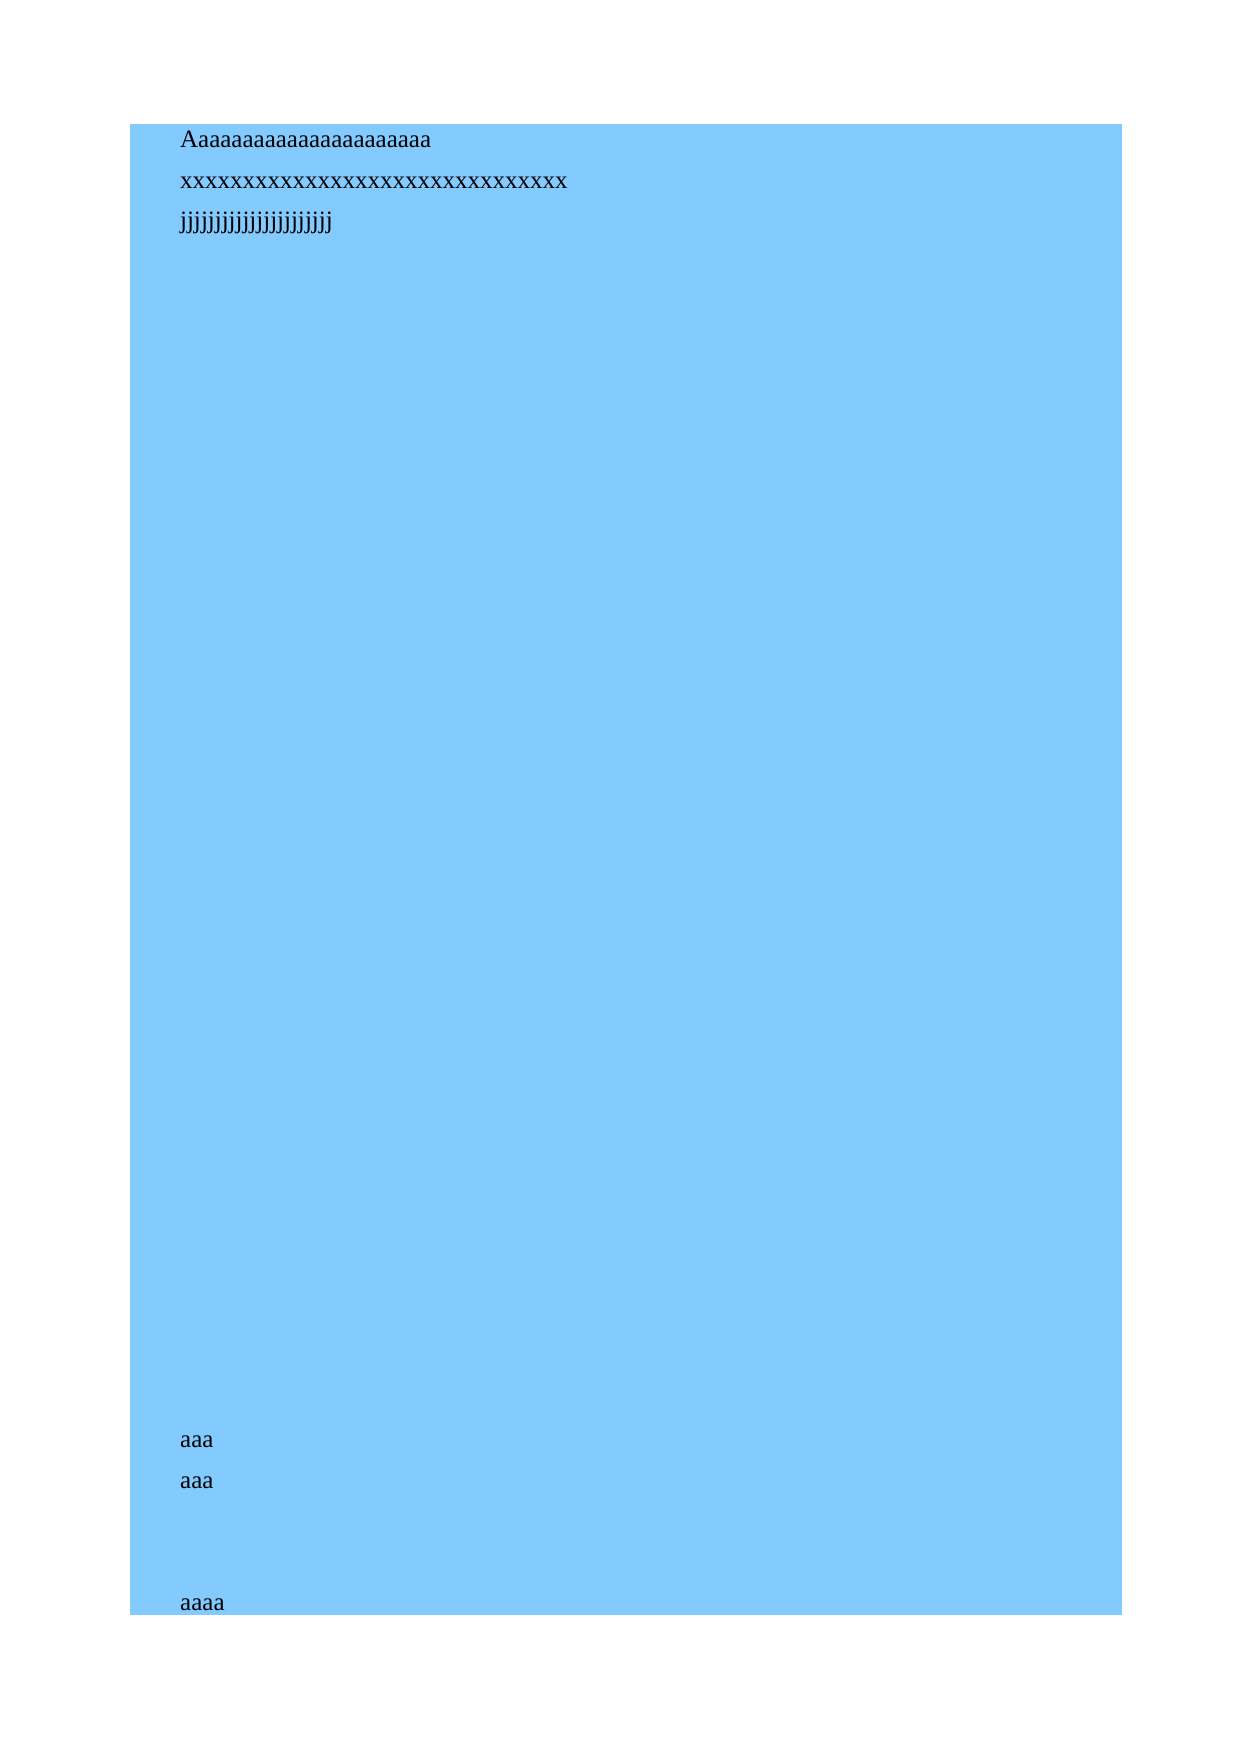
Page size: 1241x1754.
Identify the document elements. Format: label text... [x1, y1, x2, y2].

text xxxxxxxxxxxxxxxxxxxxxxxxxxxxxxx [130, 165, 1122, 193]
text aaaa [130, 1587, 1122, 1615]
text jjjjjjjjjjjjjjjjjjjjjj [130, 205, 1122, 234]
text aaa [130, 1465, 1122, 1493]
text aaa [130, 1424, 1122, 1453]
text Aaaaaaaaaaaaaaaaaaaaaa [130, 124, 1122, 153]
